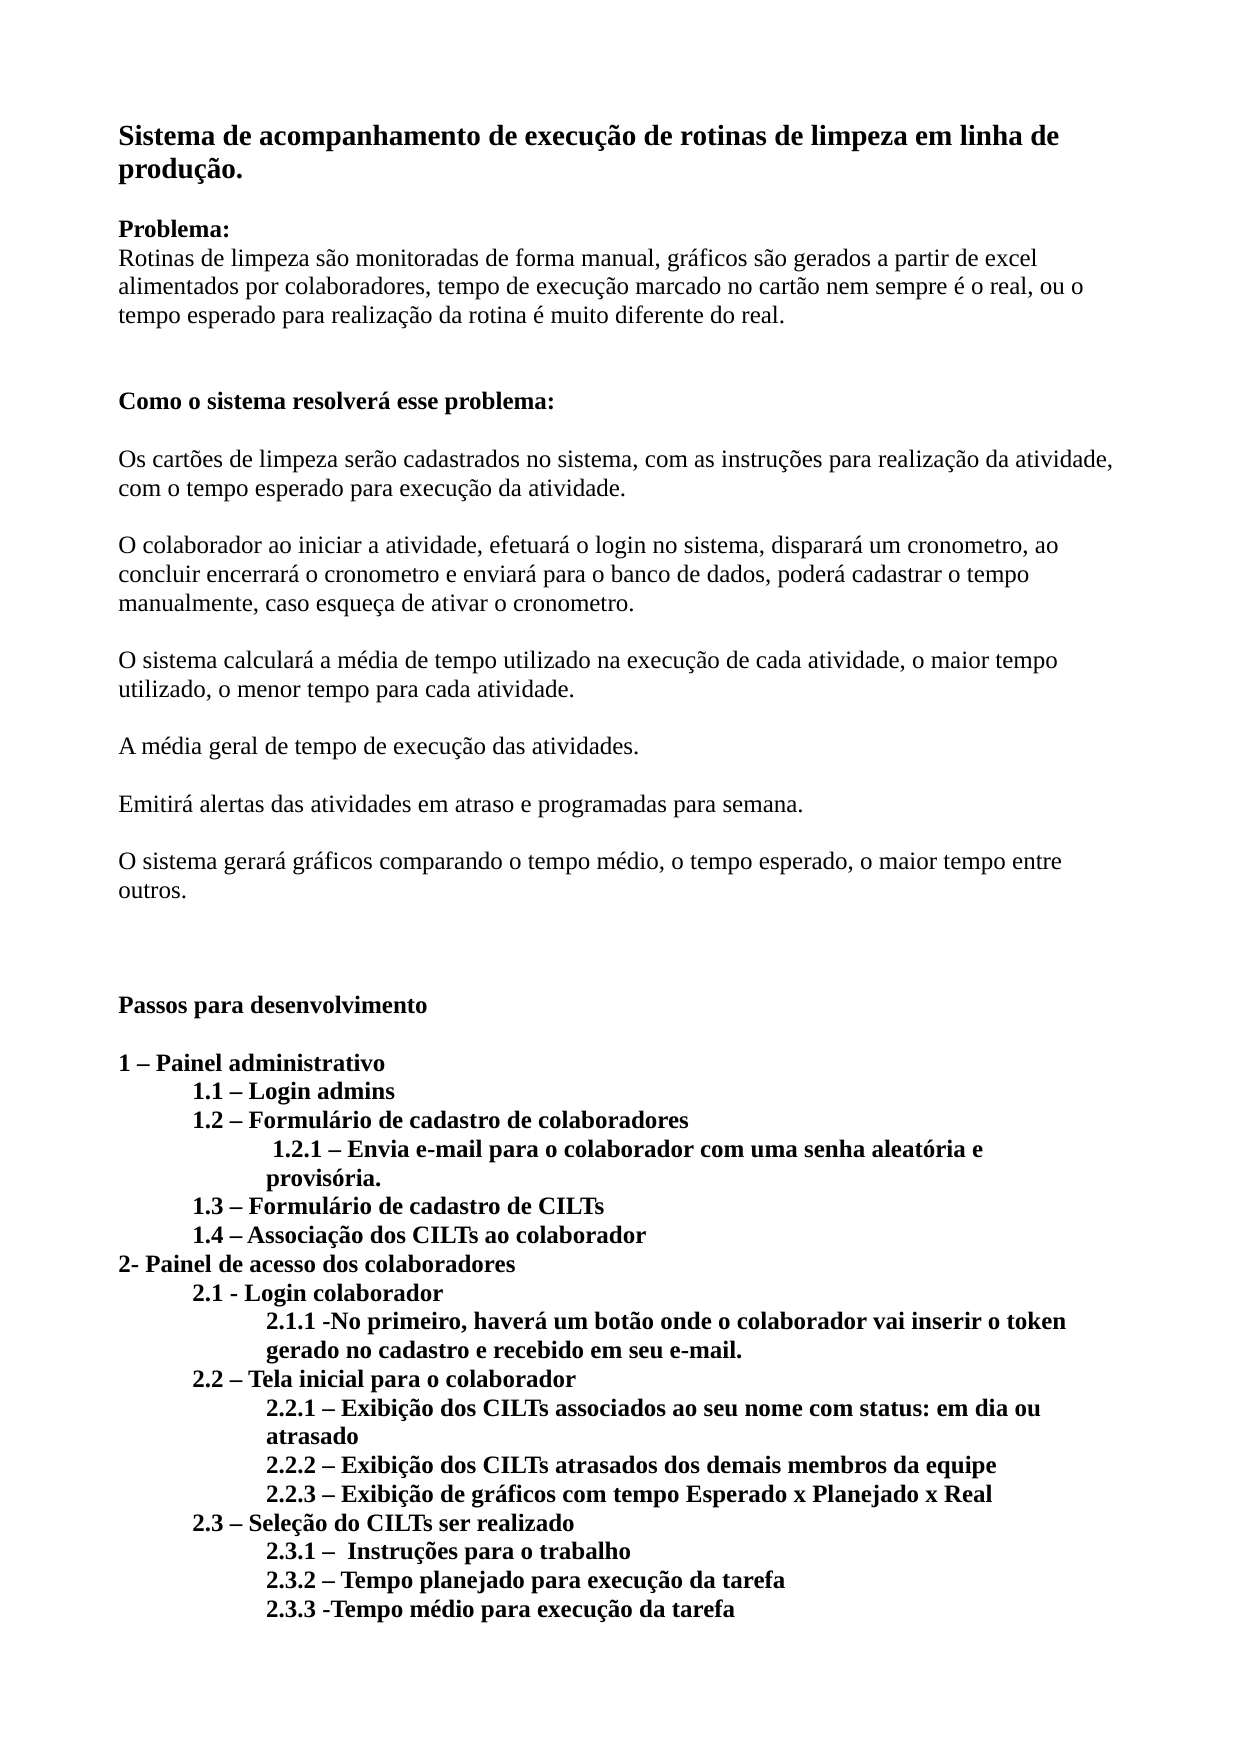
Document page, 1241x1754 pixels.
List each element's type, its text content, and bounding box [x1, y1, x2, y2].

text 2.2 – Tela inicial para o colaborador [118, 1364, 1122, 1393]
text Como o sistema resolverá esse problema: [118, 386, 1122, 444]
text 2.2.1 – Exibição dos CILTs associados ao seu nome com status: em dia ou atrasado [118, 1393, 1122, 1450]
text Os cartões de limpeza serão cadastrados no sistema, com as instruções para realização da atividade, com o tempo esperado para execução da atividade. [118, 444, 1122, 501]
text Emitirá alertas das atividades em atraso e programadas para semana. O sistema gerará gráficos comparando o tempo médio, o tempo esperado, o maior tempo entre outros. [118, 789, 1122, 933]
text 1.4 – Associação dos CILTs ao colaborador [118, 1220, 1122, 1249]
text 2.3.2 – Tempo planejado para execução da tarefa [118, 1565, 1122, 1594]
text 2.3.3 -Tempo médio para execução da tarefa [118, 1594, 1122, 1623]
text O colaborador ao iniciar a atividade, efetuará o login no sistema, disparará um cronometro, ao concluir encerrará o cronometro e enviará para o banco de dados, poderá cadastrar o tempo manualmente, caso esqueça de ativar o cronometro. [118, 501, 1122, 616]
text 1.2.1 – Envia e-mail para o colaborador com uma senha aleatória e provisória. [118, 1134, 1122, 1191]
text 2.2.2 – Exibição dos CILTs atrasados dos demais membros da equipe [118, 1450, 1122, 1479]
text 2.1 - Login colaborador [118, 1278, 1122, 1306]
text Problema: Rotinas de limpeza são monitoradas de forma manual, gráficos são gerados a partir de excel alimentados por colaboradores, tempo de execução marcado no cartão nem sempre é o real, ou o tempo esperado para realização da rotina é muito diferente do real. [118, 214, 1122, 358]
text O sistema calculará a média de tempo utilizado na execução de cada atividade, o maior tempo utilizado, o menor tempo para cada atividade. A média geral de tempo de execução das atividades. [118, 645, 1122, 789]
text 2.3.1 – Instruções para o trabalho [118, 1536, 1122, 1565]
text 2- Painel de acesso dos colaboradores [118, 1249, 1122, 1278]
text 2.3 – Seleção do CILTs ser realizado [118, 1508, 1122, 1536]
text Passos para desenvolvimento [118, 933, 1122, 1019]
text 1.1 – Login admins [118, 1076, 1122, 1105]
text Sistema de acompanhamento de execução de rotinas de limpeza em linha de produção. [118, 118, 1122, 185]
text 2.2.3 – Exibição de gráficos com tempo Esperado x Planejado x Real [118, 1479, 1122, 1508]
text 1 – Painel administrativo [118, 1048, 1122, 1076]
text 1.2 – Formulário de cadastro de colaboradores [118, 1105, 1122, 1134]
text 2.1.1 -No primeiro, haverá um botão onde o colaborador vai inserir o token gerado no cadastro e recebido em seu e-mail. [118, 1306, 1122, 1364]
text 1.3 – Formulário de cadastro de CILTs [118, 1191, 1122, 1220]
